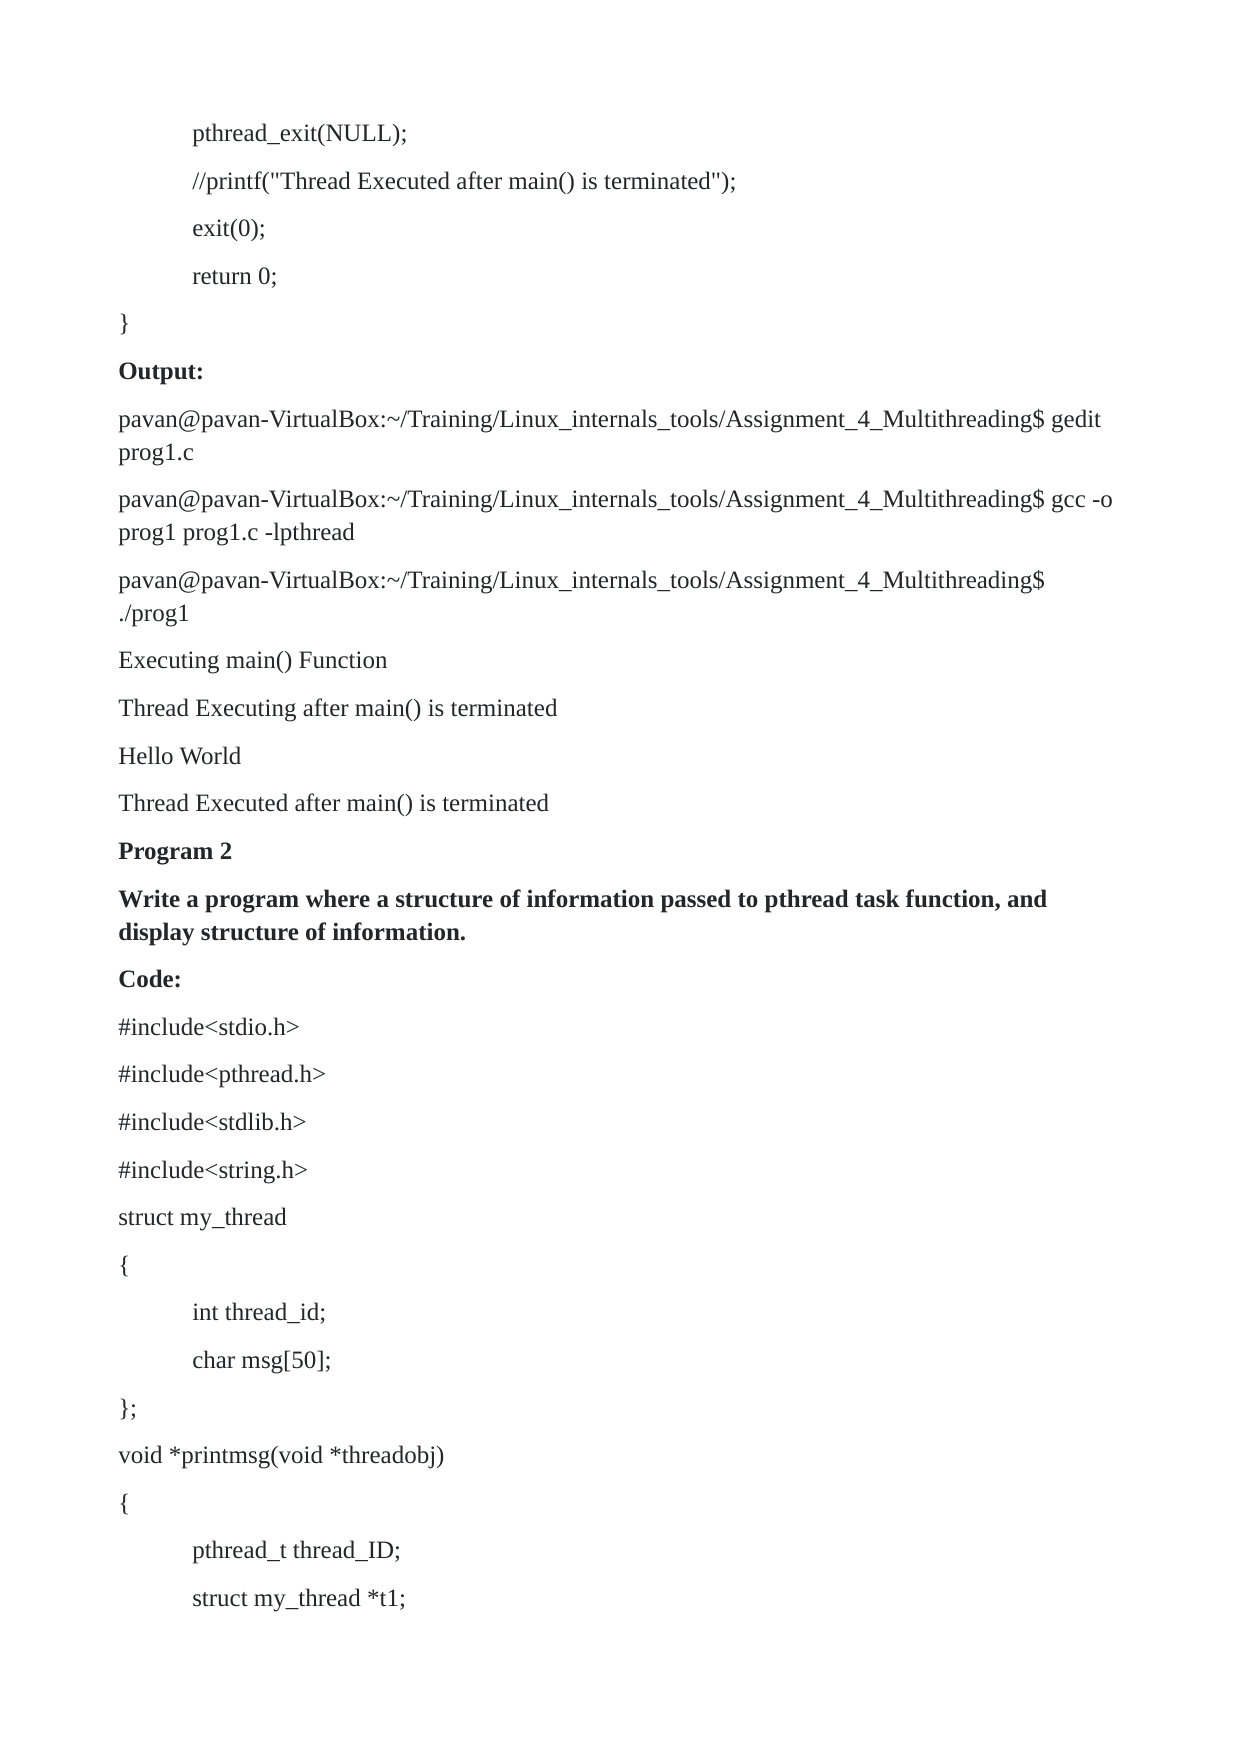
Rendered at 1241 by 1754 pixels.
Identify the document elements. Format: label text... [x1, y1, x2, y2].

text pavan@pavan-VirtualBox:~/Training/Linux_internals_tools/Assignment_4_Multithreading$ gcc -o prog1 prog1.c -lpthread [118, 484, 1122, 546]
text int thread_id; [118, 1297, 1122, 1326]
text return 0; [118, 261, 1122, 290]
text } [118, 308, 1122, 337]
text #include<string.h> [118, 1155, 1122, 1183]
text exit(0); [118, 213, 1122, 242]
text pthread_exit(NULL); [118, 118, 1122, 147]
text pthread_t thread_ID; [118, 1536, 1122, 1564]
text void *printmsg(void *threadobj) [118, 1440, 1122, 1469]
text Thread Executing after main() is terminated [118, 693, 1122, 722]
text //printf("Thread Executed after main() is terminated"); [118, 166, 1122, 194]
text pavan@pavan-VirtualBox:~/Training/Linux_internals_tools/Assignment_4_Multithreading$ gedit prog1.c [118, 404, 1122, 466]
text { [118, 1250, 1122, 1279]
text #include<stdlib.h> [118, 1107, 1122, 1136]
text pavan@pavan-VirtualBox:~/Training/Linux_internals_tools/Assignment_4_Multithreading$ ./prog1 [118, 565, 1122, 627]
text Program 2 [118, 836, 1122, 865]
text Thread Executed after main() is terminated [118, 788, 1122, 817]
text Hello World [118, 741, 1122, 769]
text Executing main() Function [118, 646, 1122, 674]
text { [118, 1488, 1122, 1517]
text char msg[50]; [118, 1345, 1122, 1374]
text Output: [118, 356, 1122, 385]
text Code: [118, 964, 1122, 993]
text #include<stdio.h> [118, 1012, 1122, 1041]
text struct my_thread *t1; [118, 1583, 1122, 1612]
text }; [118, 1393, 1122, 1421]
text #include<pthread.h> [118, 1059, 1122, 1088]
text Write a program where a structure of information passed to pthread task function, and display structure of information. [118, 884, 1122, 945]
text struct my_thread [118, 1202, 1122, 1231]
